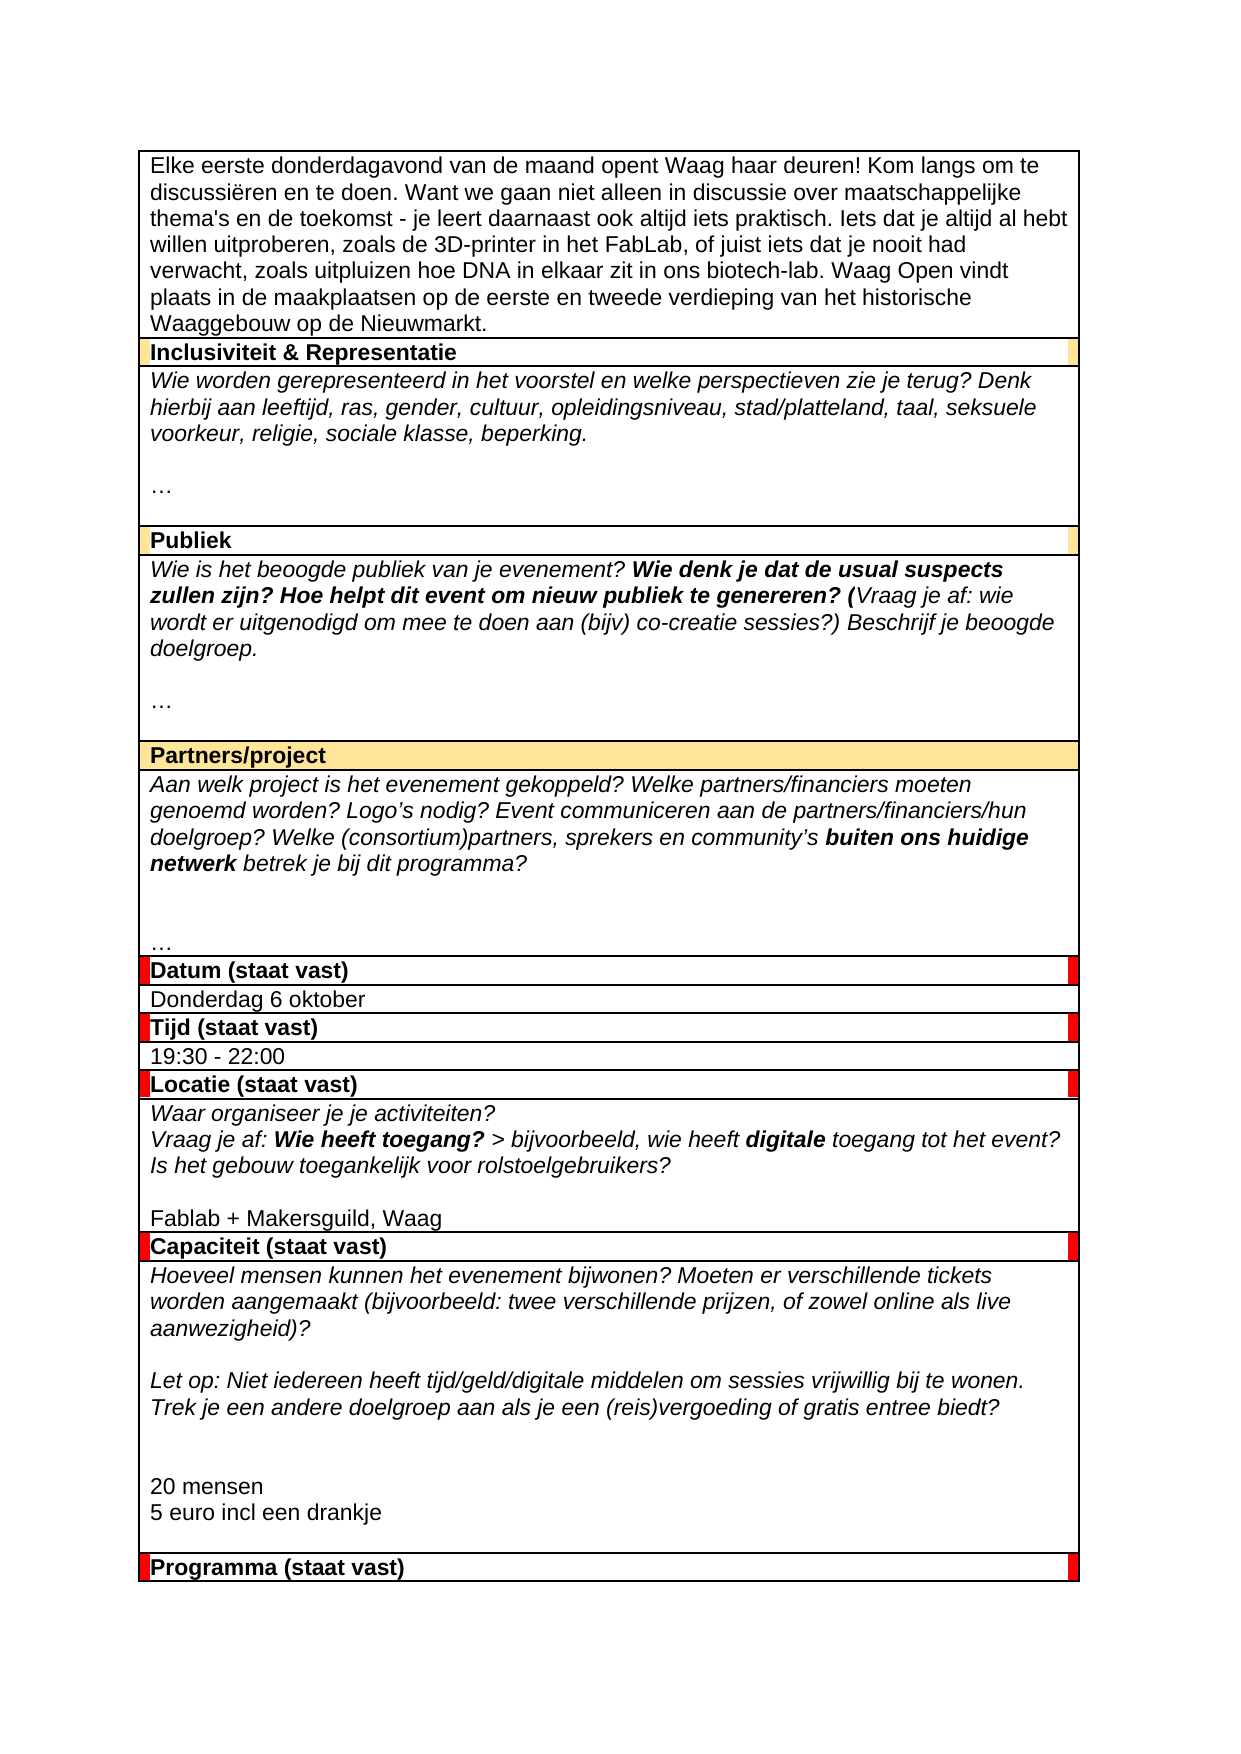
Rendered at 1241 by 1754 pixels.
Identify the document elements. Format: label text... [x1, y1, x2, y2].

table_cell Publiek [140, 527, 150, 554]
table_cell Hoeveel mensen kunnen het evenement bijwonen? Moeten er verschillende tickets worden aangemaakt (bijvoorbeeld: twee verschillende prijzen, of zowel online als live aanwezigheid)? Let op: Niet iedereen heeft tijd/geld/digitale middelen om sessies vrijwillig bij te wonen. Trek je een andere doelgroep aan als je een (reis)vergoeding of gratis entree biedt? 20 mensen 5 euro incl een drankje [140, 1262, 1078, 1552]
table_cell Partners/project [140, 742, 1078, 769]
table_cell 19:30 - 22:00 [140, 1043, 150, 1069]
table_cell 19:30 - 22:00 [1068, 1043, 1078, 1069]
table_cell Publiek [1068, 527, 1078, 554]
table_cell Waar organiseer je je activiteiten? Vraag je af: Wie heeft toegang? > bijvoorbeeld, wie heeft digitale toegang tot het event? Is het gebouw toegankelijk voor rolstoelgebruikers? Fablab + Makersguild, Waag [140, 1100, 1078, 1231]
table_cell Wie worden gerepresenteerd in het voorstel en welke perspectieven zie je terug? Denk hierbij aan leeftijd, ras, gender, cultuur, opleidingsniveau, stad/platteland, taal, seksuele voorkeur, religie, sociale klasse, beperking. … [140, 367, 1078, 525]
